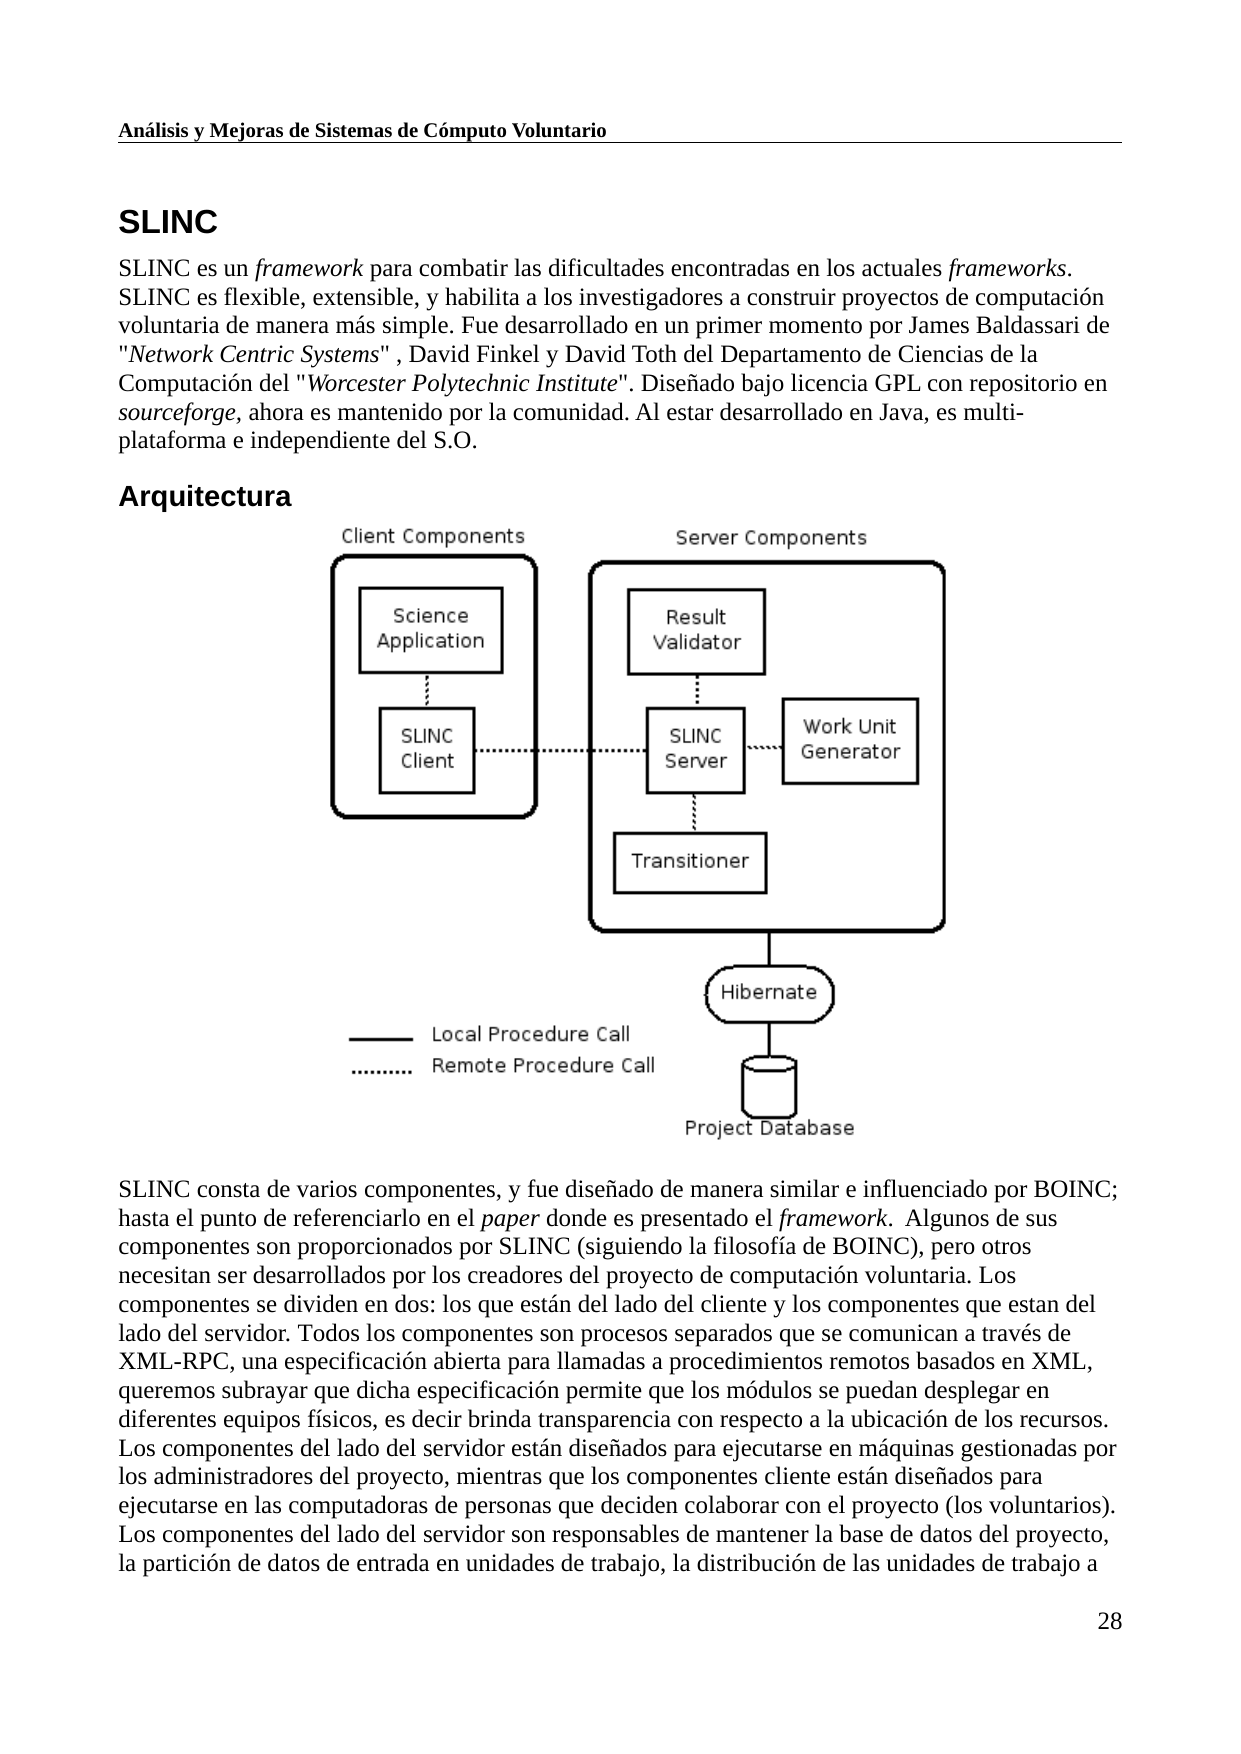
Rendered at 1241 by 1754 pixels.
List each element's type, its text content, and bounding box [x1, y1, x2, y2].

text SLINC consta de varios componentes, y fue diseñado de manera similar e influenciado por BOINC; hasta el punto de referenciarlo en el paper donde es presentado el framework. Algunos de sus componentes son proporcionados por SLINC (siguiendo la filosofía de BOINC), pero otros necesitan ser desarrollados por los creadores del proyecto de computación voluntaria. Los componentes se dividen en dos: los que están del lado del cliente y los componentes que estan del lado del servidor. Todos los componentes son procesos separados que se comunican a través de XML-RPC, una especificación abierta para llamadas a procedimientos remotos basados en XML, queremos subrayar que dicha especificación permite que los módulos se puedan desplegar en diferentes equipos físicos, es decir brinda transparencia con respecto a la ubicación de los recursos. [118, 1174, 1122, 1433]
text SLINC es un framework para combatir las dificultades encontradas en los actuales frameworks. SLINC es flexible, extensible, y habilita a los investigadores a construir proyectos de computación voluntaria de manera más simple. Fue desarrollado en un primer momento por James Baldassari de "Network Centric Systems" , David Finkel y David Toth del Departamento de Ciencias de la Computación del "Worcester Polytechnic Institute". Diseñado bajo licencia GPL con repositorio en sourceforge, ahora es mantenido por la comunidad. Al estar desarrollado en Java, es multi-plataforma e independiente del S.O. [118, 253, 1122, 454]
text Los componentes del lado del servidor son responsables de mantener la base de datos del proyecto, la partición de datos de entrada en unidades de trabajo, la distribución de las unidades de trabajo a [118, 1519, 1122, 1576]
picture [329, 526, 946, 1146]
text Los componentes del lado del servidor están diseñados para ejecutarse en máquinas gestionadas por los administradores del proyecto, mientras que los componentes cliente están diseñados para ejecutarse en las computadoras de personas que deciden colaborar con el proyecto (los voluntarios). [118, 1433, 1122, 1519]
subtitle SLINC [118, 202, 1122, 241]
subtitle Arquitectura [118, 479, 1122, 513]
